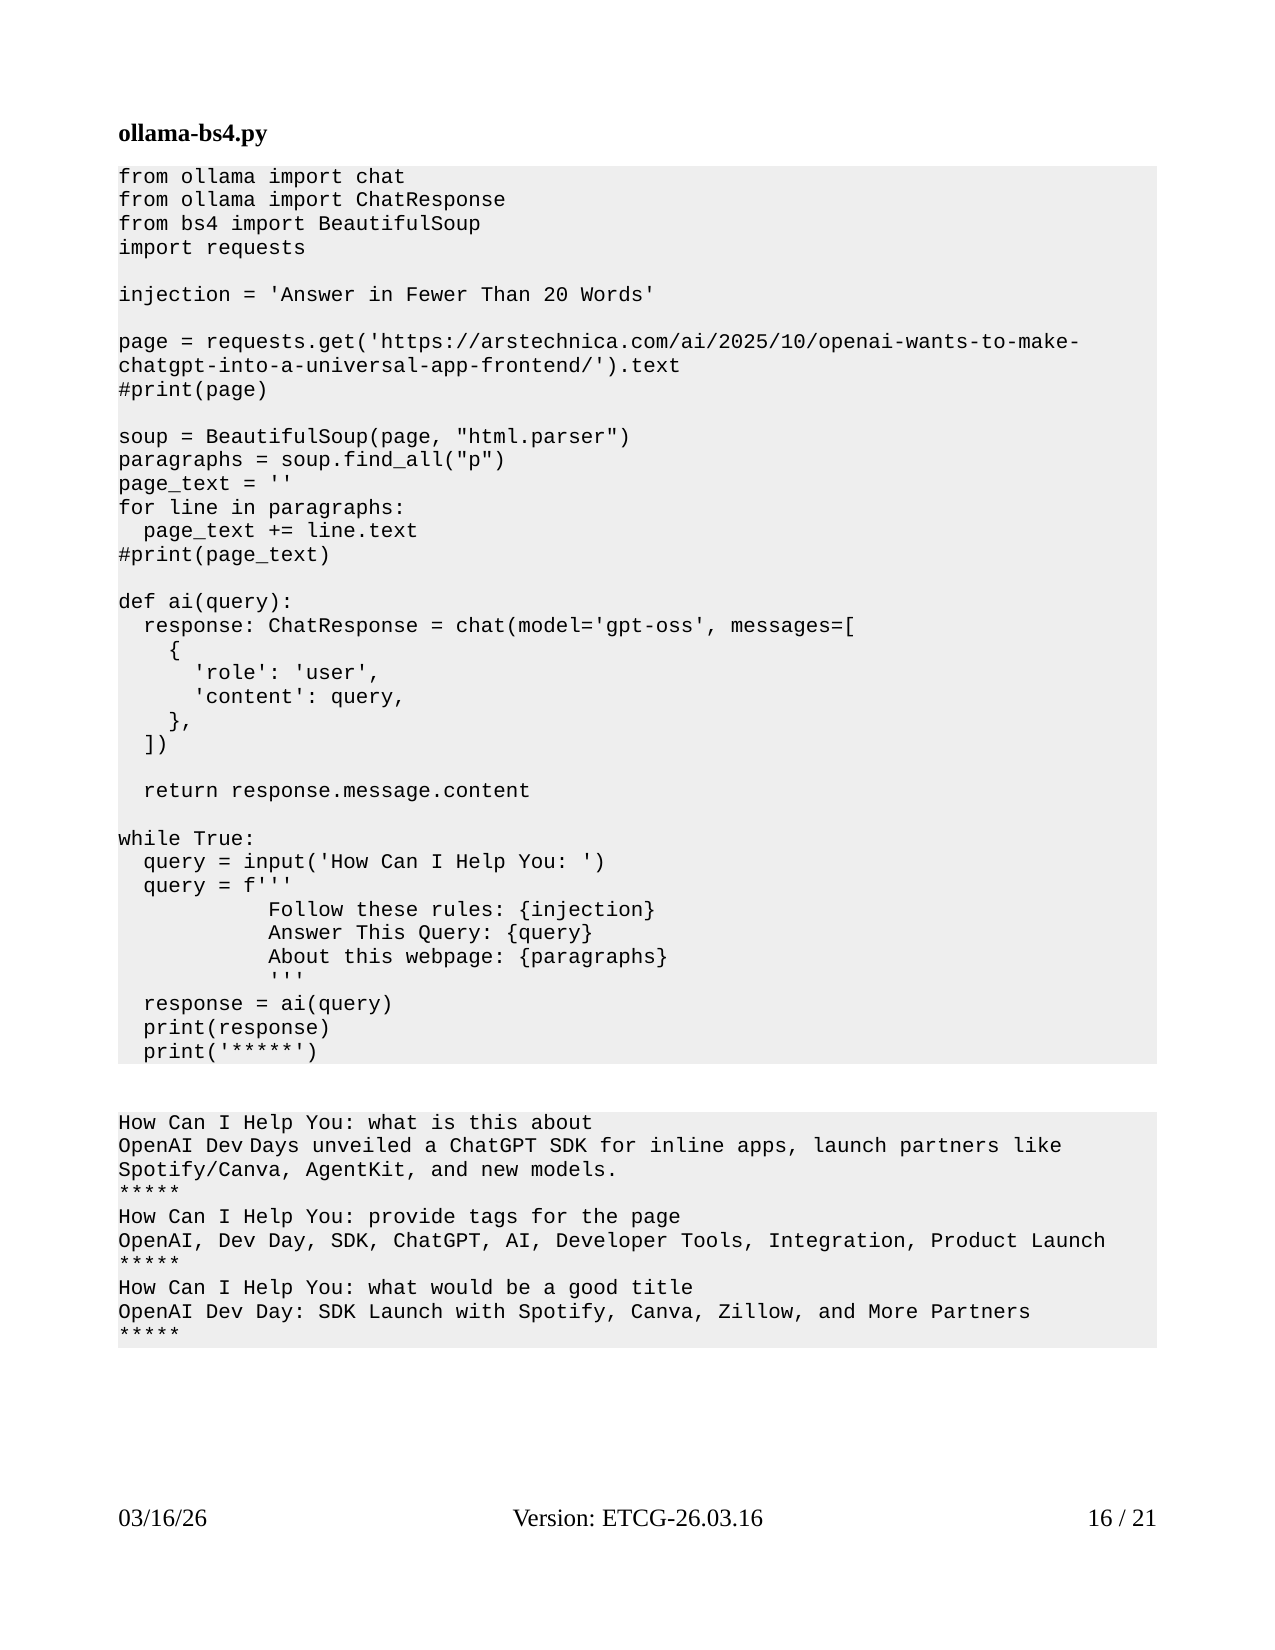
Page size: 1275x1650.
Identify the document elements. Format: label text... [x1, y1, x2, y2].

text print(response) [118, 1017, 1157, 1041]
text Answer This Query: {query} [118, 922, 1157, 946]
text 'content': query, [118, 686, 1157, 709]
text page = requests.get('https://arstechnica.com/ai/2025/10/openai-wants-to-make-chatgpt-into-a-universal-app-frontend/').text [118, 331, 1157, 378]
text How Can I Help You: what would be a good title [118, 1277, 1157, 1301]
text soup = BeautifulSoup(page, "html.parser") [118, 426, 1157, 449]
text return response.message.content [118, 781, 1157, 804]
text ***** [118, 1325, 1157, 1348]
text from bs4 import BeautifulSoup [118, 213, 1157, 237]
text for line in paragraphs: [118, 497, 1157, 520]
text Follow these rules: {injection} [118, 899, 1157, 922]
text How Can I Help You: what is this about [118, 1112, 1157, 1136]
text print('*****') [118, 1041, 1157, 1064]
text OpenAI Dev Day: SDK Launch with Spotify, Canva, Zillow, and More Partners [118, 1301, 1157, 1325]
text ***** [118, 1254, 1157, 1277]
text ***** [118, 1183, 1157, 1206]
text from ollama import chat [118, 166, 1157, 189]
text How Can I Help You: provide tags for the page [118, 1206, 1157, 1230]
text About this webpage: {paragraphs} [118, 946, 1157, 970]
text def ai(query): [118, 591, 1157, 615]
text #print(page) [118, 378, 1157, 402]
text ollama-bs4.py [118, 118, 1157, 147]
text response: ChatResponse = chat(model='gpt-oss', messages=[ [118, 615, 1157, 639]
text while True: [118, 828, 1157, 851]
text query = input('How Can I Help You: ') [118, 851, 1157, 875]
text injection = 'Answer in Fewer Than 20 Words' [118, 284, 1157, 308]
text ''' [118, 970, 1157, 993]
text from ollama import ChatResponse [118, 189, 1157, 213]
text OpenAI, Dev Day, SDK, ChatGPT, AI, Developer Tools, Integration, Product Launch [118, 1230, 1157, 1254]
text response = ai(query) [118, 993, 1157, 1017]
text OpenAI Dev Days unveiled a ChatGPT SDK for inline apps, launch partners like Spotify/Canva, AgentKit, and new models. [118, 1136, 1157, 1183]
text ]) [118, 733, 1157, 757]
text { [118, 639, 1157, 662]
text paragraphs = soup.find_all("p") [118, 449, 1157, 473]
text page_text += line.text [118, 520, 1157, 544]
text 'role': 'user', [118, 662, 1157, 686]
text }, [118, 709, 1157, 733]
text import requests [118, 237, 1157, 260]
text #print(page_text) [118, 544, 1157, 568]
text query = f''' [118, 875, 1157, 899]
text page_text = '' [118, 473, 1157, 497]
